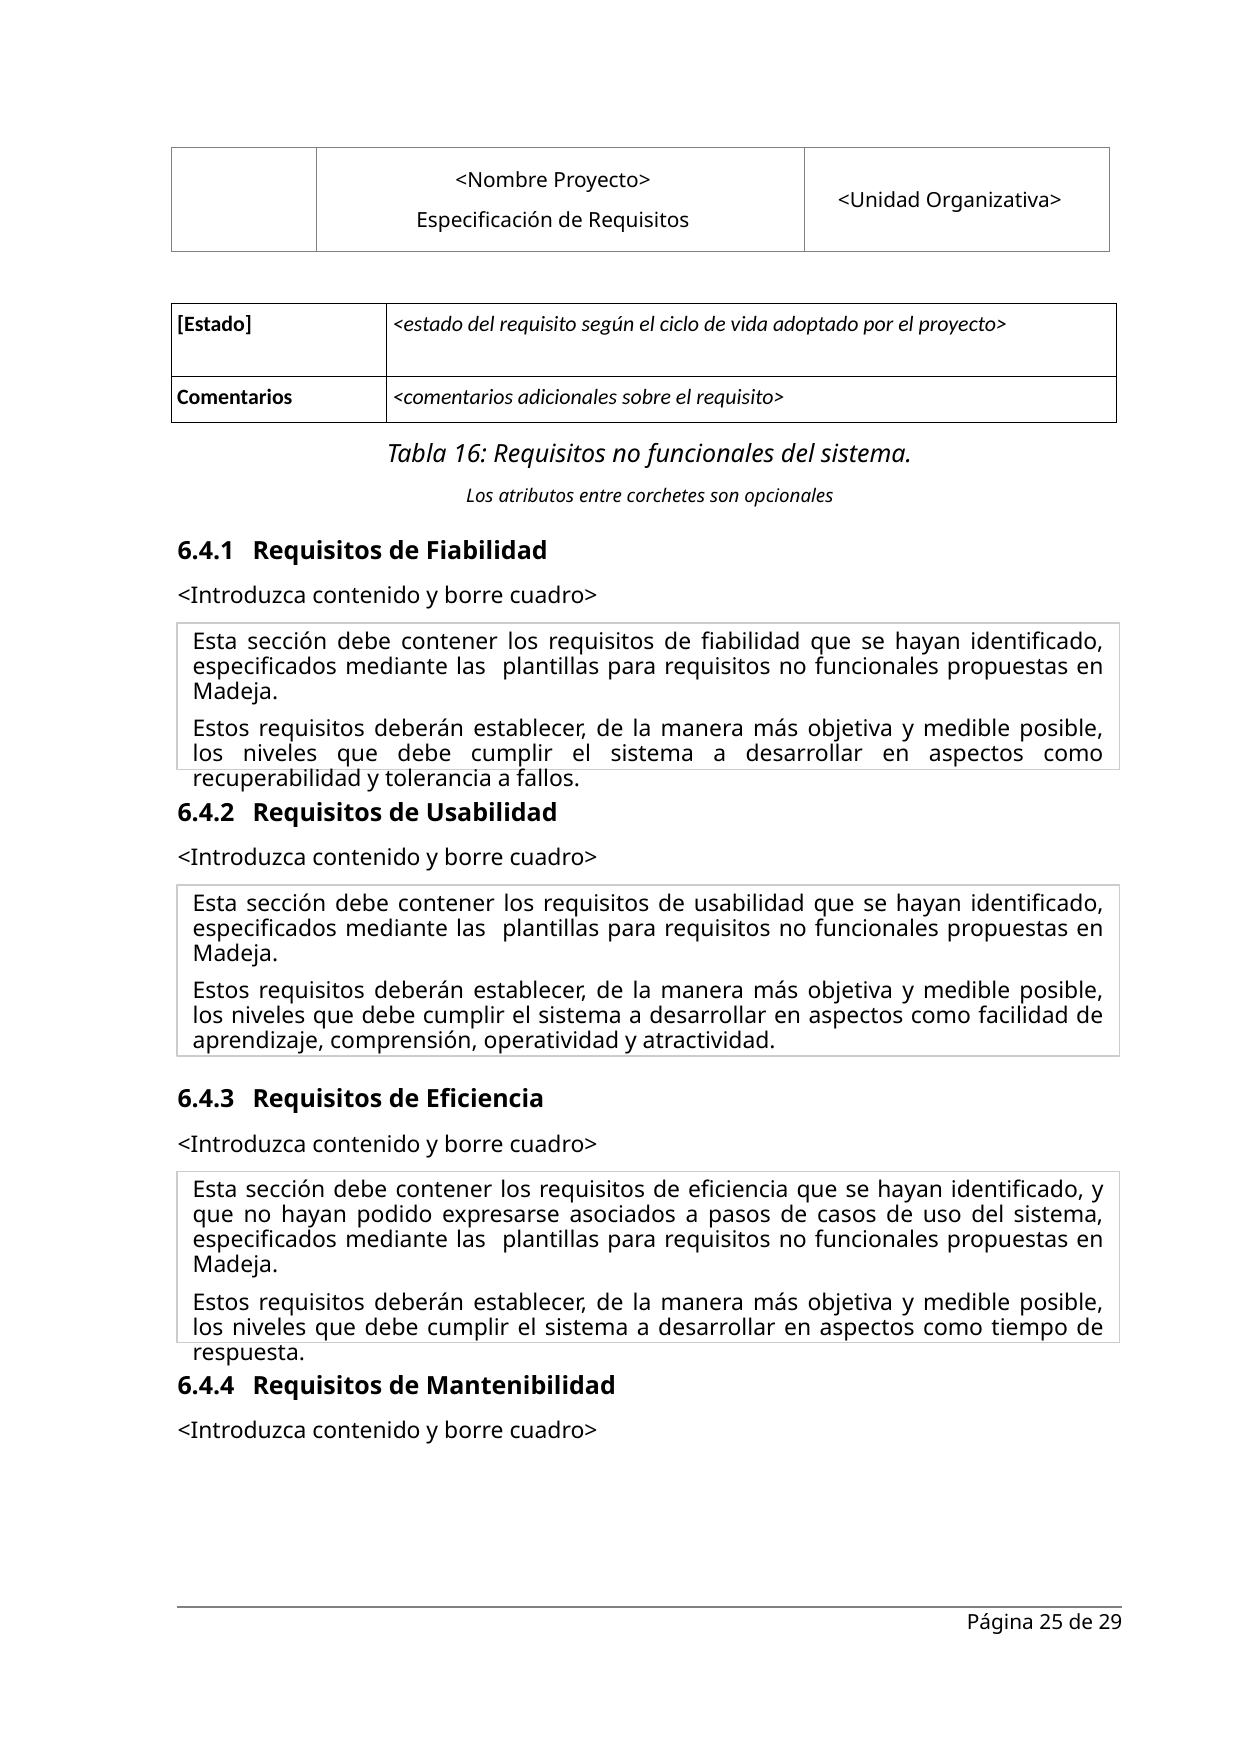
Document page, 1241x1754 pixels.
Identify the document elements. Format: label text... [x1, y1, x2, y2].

subtitle Requisitos de Fiabilidad [177, 533, 1122, 567]
table_cell [Estado] [172, 304, 386, 376]
subtitle Requisitos de Mantenibilidad [177, 1368, 1122, 1402]
subtitle Requisitos de Usabilidad [177, 794, 1122, 829]
subtitle Requisitos de Eficiencia [177, 1081, 1122, 1115]
table_cell <comentarios adicionales sobre el requisito> [387, 377, 1116, 422]
text Los atributos entre corchetes son opcionales [177, 482, 1122, 508]
table_cell <estado del requisito según el ciclo de vida adoptado por el proyecto> [387, 304, 1116, 376]
text Tabla 16: Requisitos no funcionales del sistema. [177, 436, 1122, 470]
text <Introduzca contenido y borre cuadro> [177, 1414, 1122, 1446]
text <Introduzca contenido y borre cuadro> [177, 1128, 1122, 1159]
text <Introduzca contenido y borre cuadro> [177, 841, 1122, 872]
text <Introduzca contenido y borre cuadro> [177, 579, 1122, 611]
table_cell Comentarios [172, 377, 386, 422]
